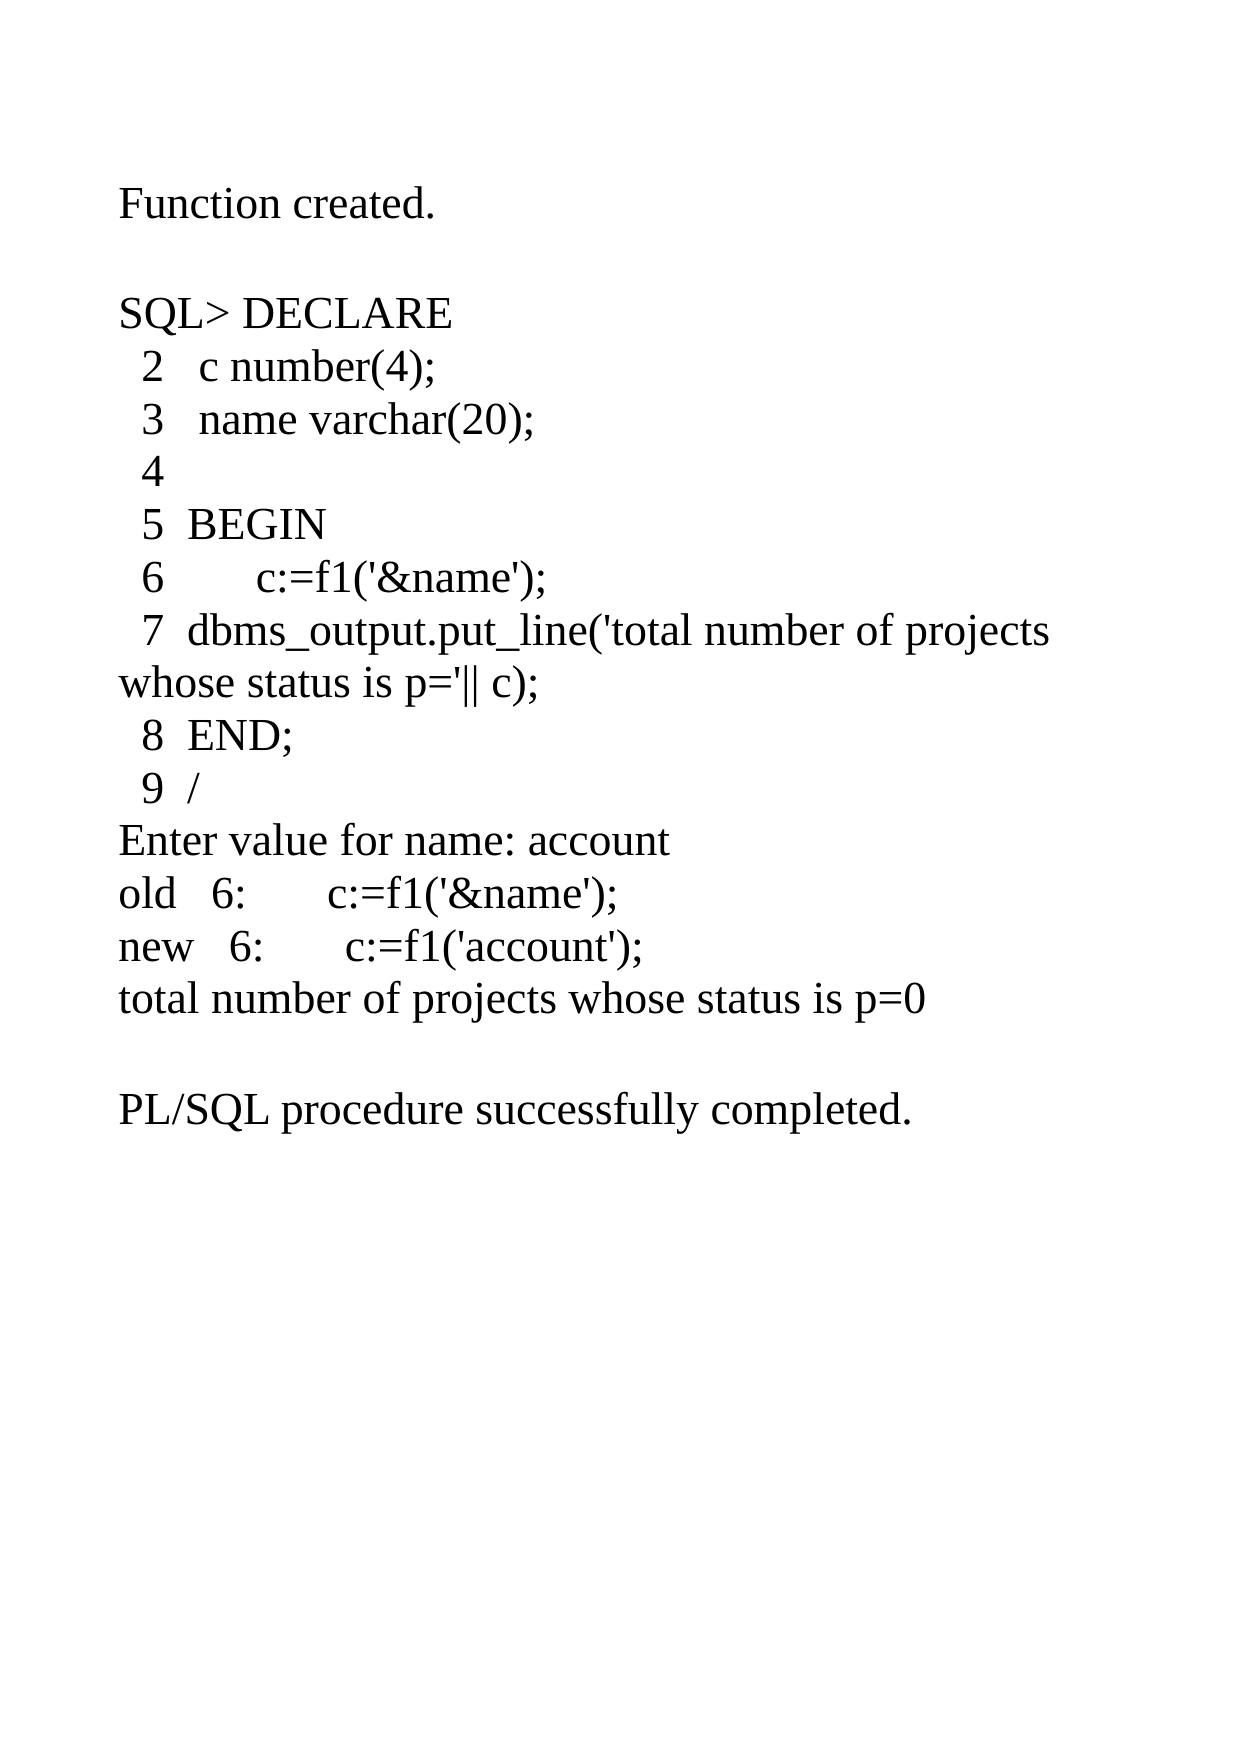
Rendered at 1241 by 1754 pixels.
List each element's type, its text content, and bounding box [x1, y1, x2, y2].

text SQL> DECLARE [118, 286, 1122, 338]
text PL/SQL procedure successfully completed. [118, 1081, 1122, 1134]
text 8 END; [118, 707, 1122, 760]
text 3 name varchar(20); [118, 391, 1122, 444]
text 4 [118, 444, 1122, 497]
text old 6: c:=f1('&name'); [118, 866, 1122, 918]
text total number of projects whose status is p=0 [118, 971, 1122, 1024]
text Enter value for name: account [118, 813, 1122, 866]
text 6 c:=f1('&name'); [118, 549, 1122, 602]
text new 6: c:=f1('account'); [118, 918, 1122, 971]
text 5 BEGIN [118, 497, 1122, 549]
text 7 dbms_output.put_line('total number of projects whose status is p='|| c); [118, 602, 1122, 707]
text 9 / [118, 760, 1122, 813]
text Function created. [118, 176, 1122, 228]
text 2 c number(4); [118, 338, 1122, 391]
